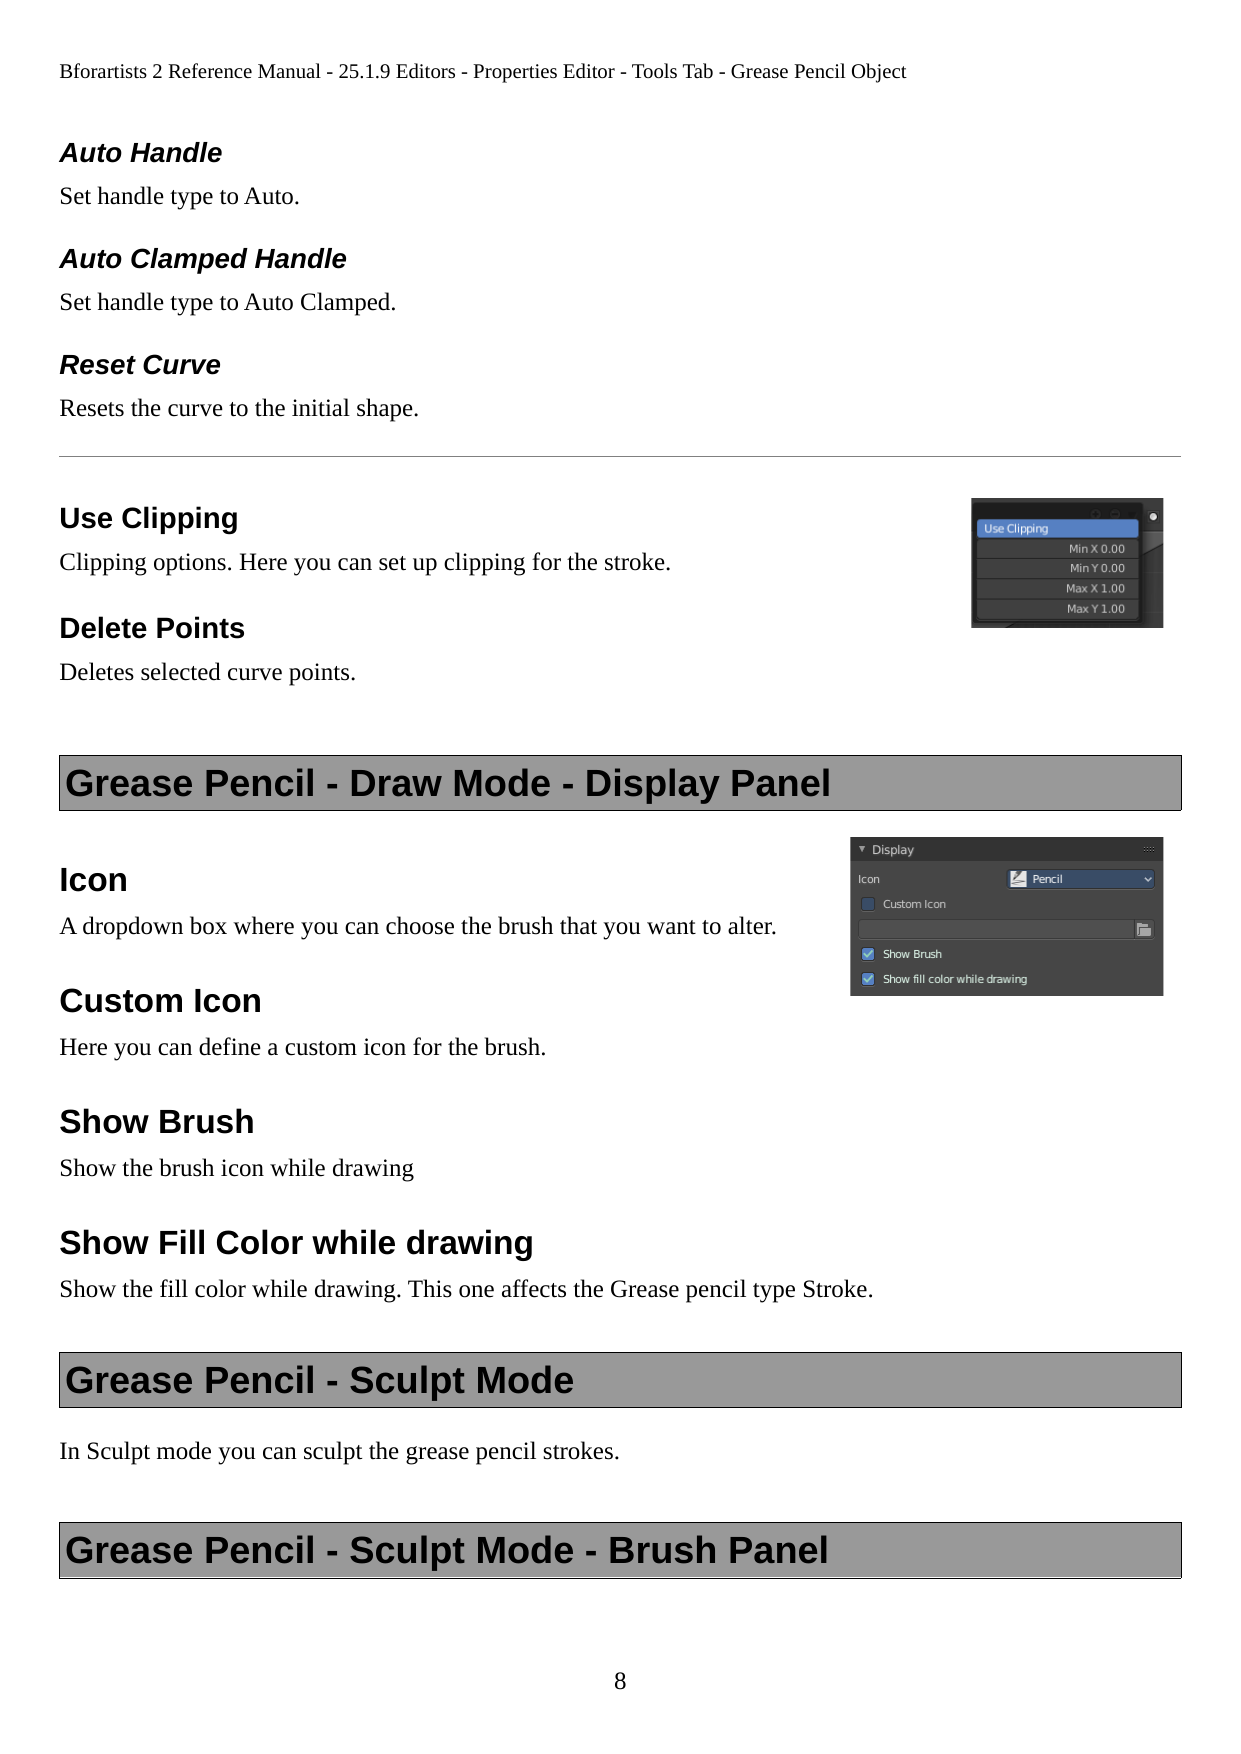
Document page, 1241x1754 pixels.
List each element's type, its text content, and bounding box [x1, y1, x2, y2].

text Set handle type to Auto Clamped. [59, 287, 1181, 316]
text Clipping options. Here you can set up clipping for the stroke. [59, 547, 971, 576]
picture [850, 837, 1164, 996]
table_header Grease Pencil - Draw Mode - Display Panel [60, 756, 1181, 810]
subtitle Auto Handle [59, 137, 1181, 168]
table_header Grease Pencil - Sculpt Mode [60, 1353, 1181, 1407]
subtitle [1164, 860, 1181, 898]
text Set handle type to Auto. [59, 181, 1181, 210]
text In Sculpt mode you can sculpt the grease pencil strokes. [59, 1436, 1181, 1465]
subtitle Reset Curve [59, 348, 1181, 380]
subtitle Auto Clamped Handle [59, 243, 1181, 274]
subtitle Custom Icon [59, 981, 1181, 1019]
text Here you can define a custom icon for the brush. [59, 1032, 1181, 1061]
text Deletes selected curve points. [59, 657, 1181, 686]
text Show the fill color while drawing. This one affects the Grease pencil type Stroke. [59, 1274, 1181, 1303]
table_header Grease Pencil - Sculpt Mode - Brush Panel [60, 1523, 1181, 1577]
text Show the brush icon while drawing [59, 1153, 1181, 1182]
subtitle Show Brush [59, 1102, 1181, 1141]
picture [971, 498, 1164, 628]
subtitle Delete Points [59, 611, 1181, 644]
text Resets the curve to the initial shape. [59, 393, 1181, 422]
subtitle [1164, 501, 1181, 534]
text A dropdown box where you can choose the brush that you want to alter. [59, 911, 850, 940]
subtitle Show Fill Color while drawing [59, 1223, 1181, 1262]
subtitle Use Clipping [59, 501, 971, 534]
subtitle Icon [59, 860, 850, 898]
